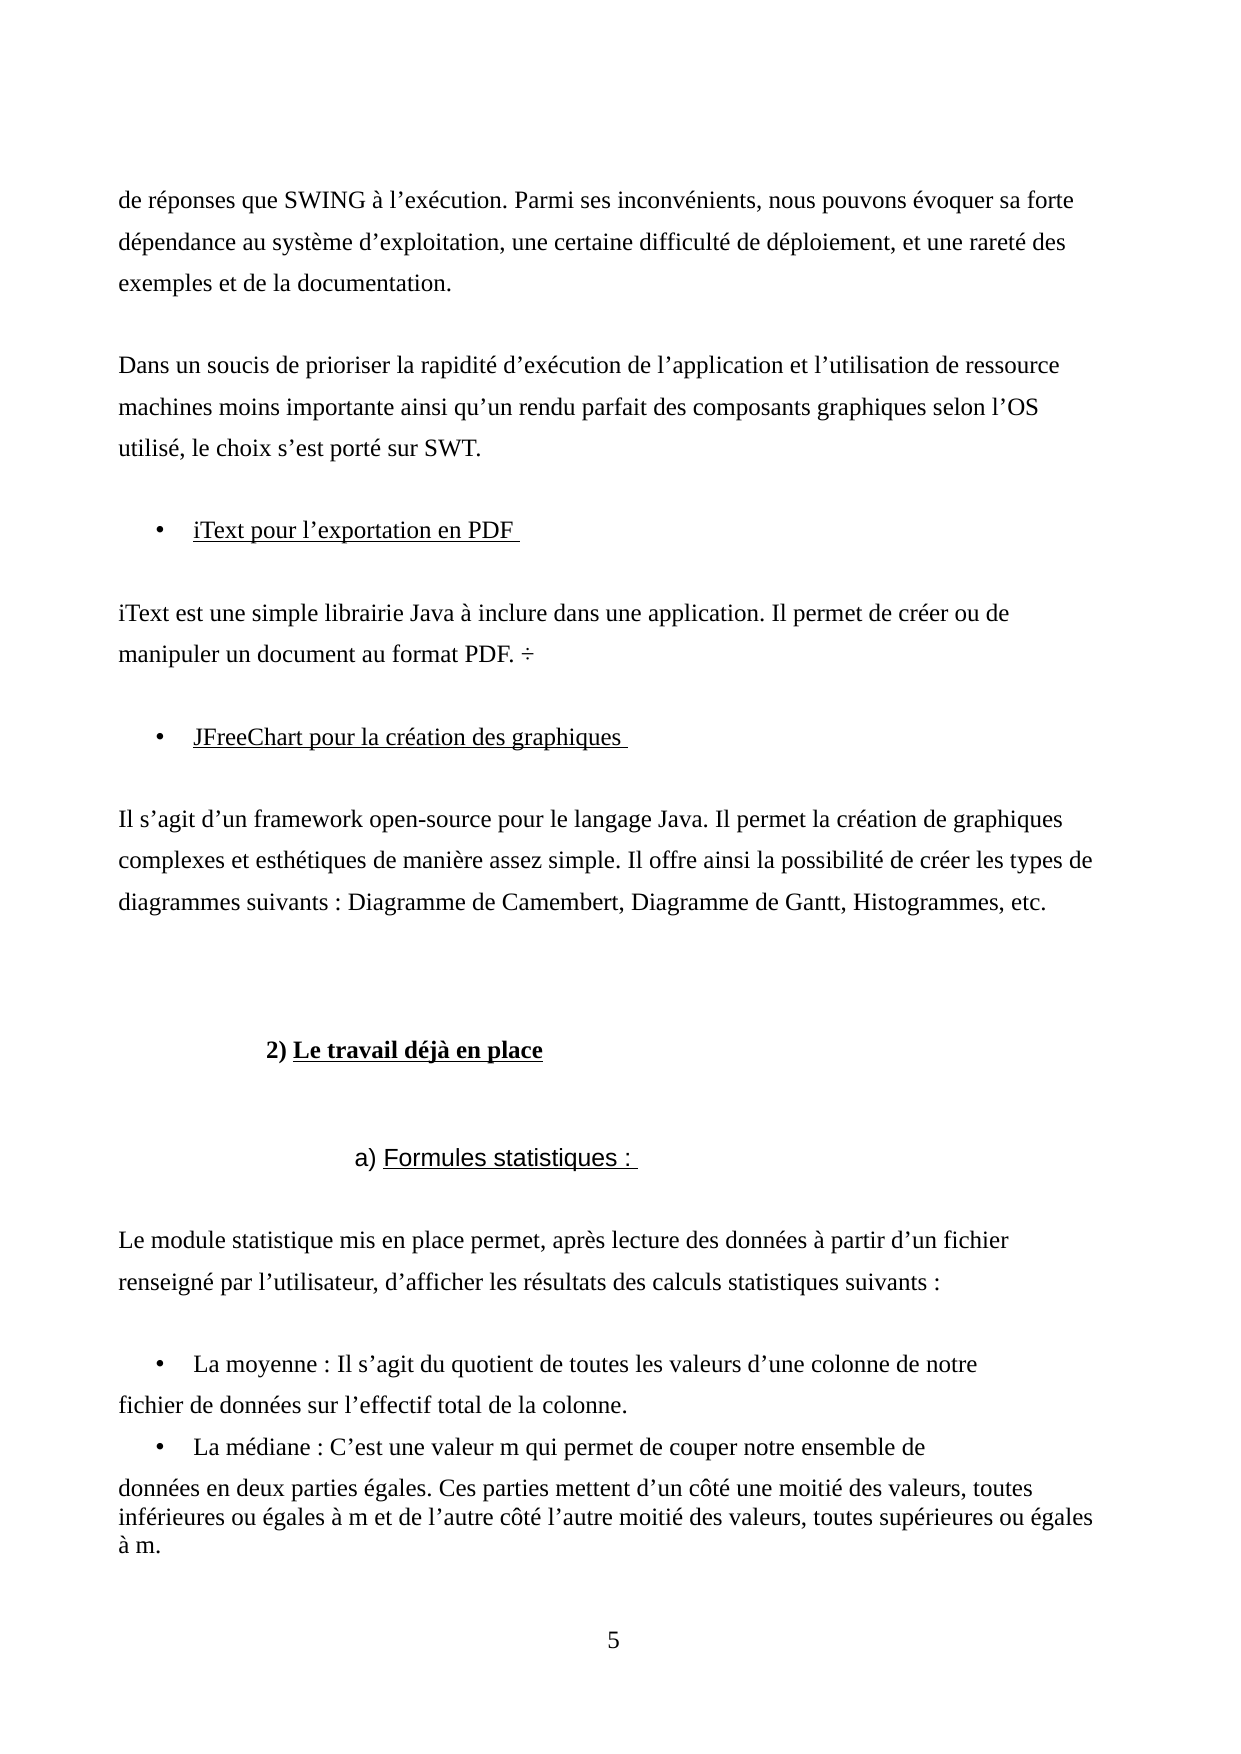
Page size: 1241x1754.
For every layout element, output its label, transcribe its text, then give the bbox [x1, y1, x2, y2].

list JFreeChart pour la création des graphiques [156, 722, 1108, 751]
text Il s’agit d’un framework open-source pour le langage Java. Il permet la création de graphiques [118, 804, 1108, 833]
text Le module statistique mis en place permet, après lecture des données à partir d’un fichier [118, 1225, 1108, 1254]
text diagrammes suivants : Diagramme de Camembert, Diagramme de Gantt, Histogrammes, etc. [118, 887, 1108, 916]
text de réponses que SWING à l’exécution. Parmi ses inconvénients, nous pouvons évoquer sa forte [118, 186, 1108, 214]
text exemples et de la documentation. [118, 268, 1108, 297]
text renseigné par l’utilisateur, d’afficher les résultats des calculs statistiques suivants : [118, 1267, 1108, 1295]
text complexes et esthétiques de manière assez simple. Il offre ainsi la possibilité de créer les types de [118, 846, 1108, 874]
subtitle Le travail déjà en place [193, 1036, 1108, 1064]
subtitle Formules statistiques : [208, 1143, 1108, 1172]
text utilisé, le choix s’est porté sur SWT. [118, 433, 1108, 462]
text Dans un soucis de prioriser la rapidité d’exécution de l’application et l’utilisation de ressource [118, 351, 1108, 379]
text dépendance au système d’exploitation, une certaine difficulté de déploiement, et une rareté des [118, 227, 1108, 256]
text manipuler un document au format PDF. ÷ [118, 639, 1108, 668]
text machines moins importante ainsi qu’un rendu parfait des composants graphiques selon l’OS [118, 392, 1108, 421]
list iText pour l’exportation en PDF [156, 516, 1108, 544]
list La moyenne : Il s’agit du quotient de toutes les valeurs d’une colonne de notre [156, 1349, 1108, 1378]
list La médiane : C’est une valeur m qui permet de couper notre ensemble de [156, 1432, 1108, 1460]
text données en deux parties égales. Ces parties mettent d’un côté une moitié des valeurs, toutes inférieures ou égales à m et de l’autre côté l’autre moitié des valeurs, toutes supérieures ou égales à m. [118, 1473, 1108, 1559]
text iText est une simple librairie Java à inclure dans une application. Il permet de créer ou de [118, 598, 1108, 627]
text fichier de données sur l’effectif total de la colonne. [118, 1390, 1108, 1419]
